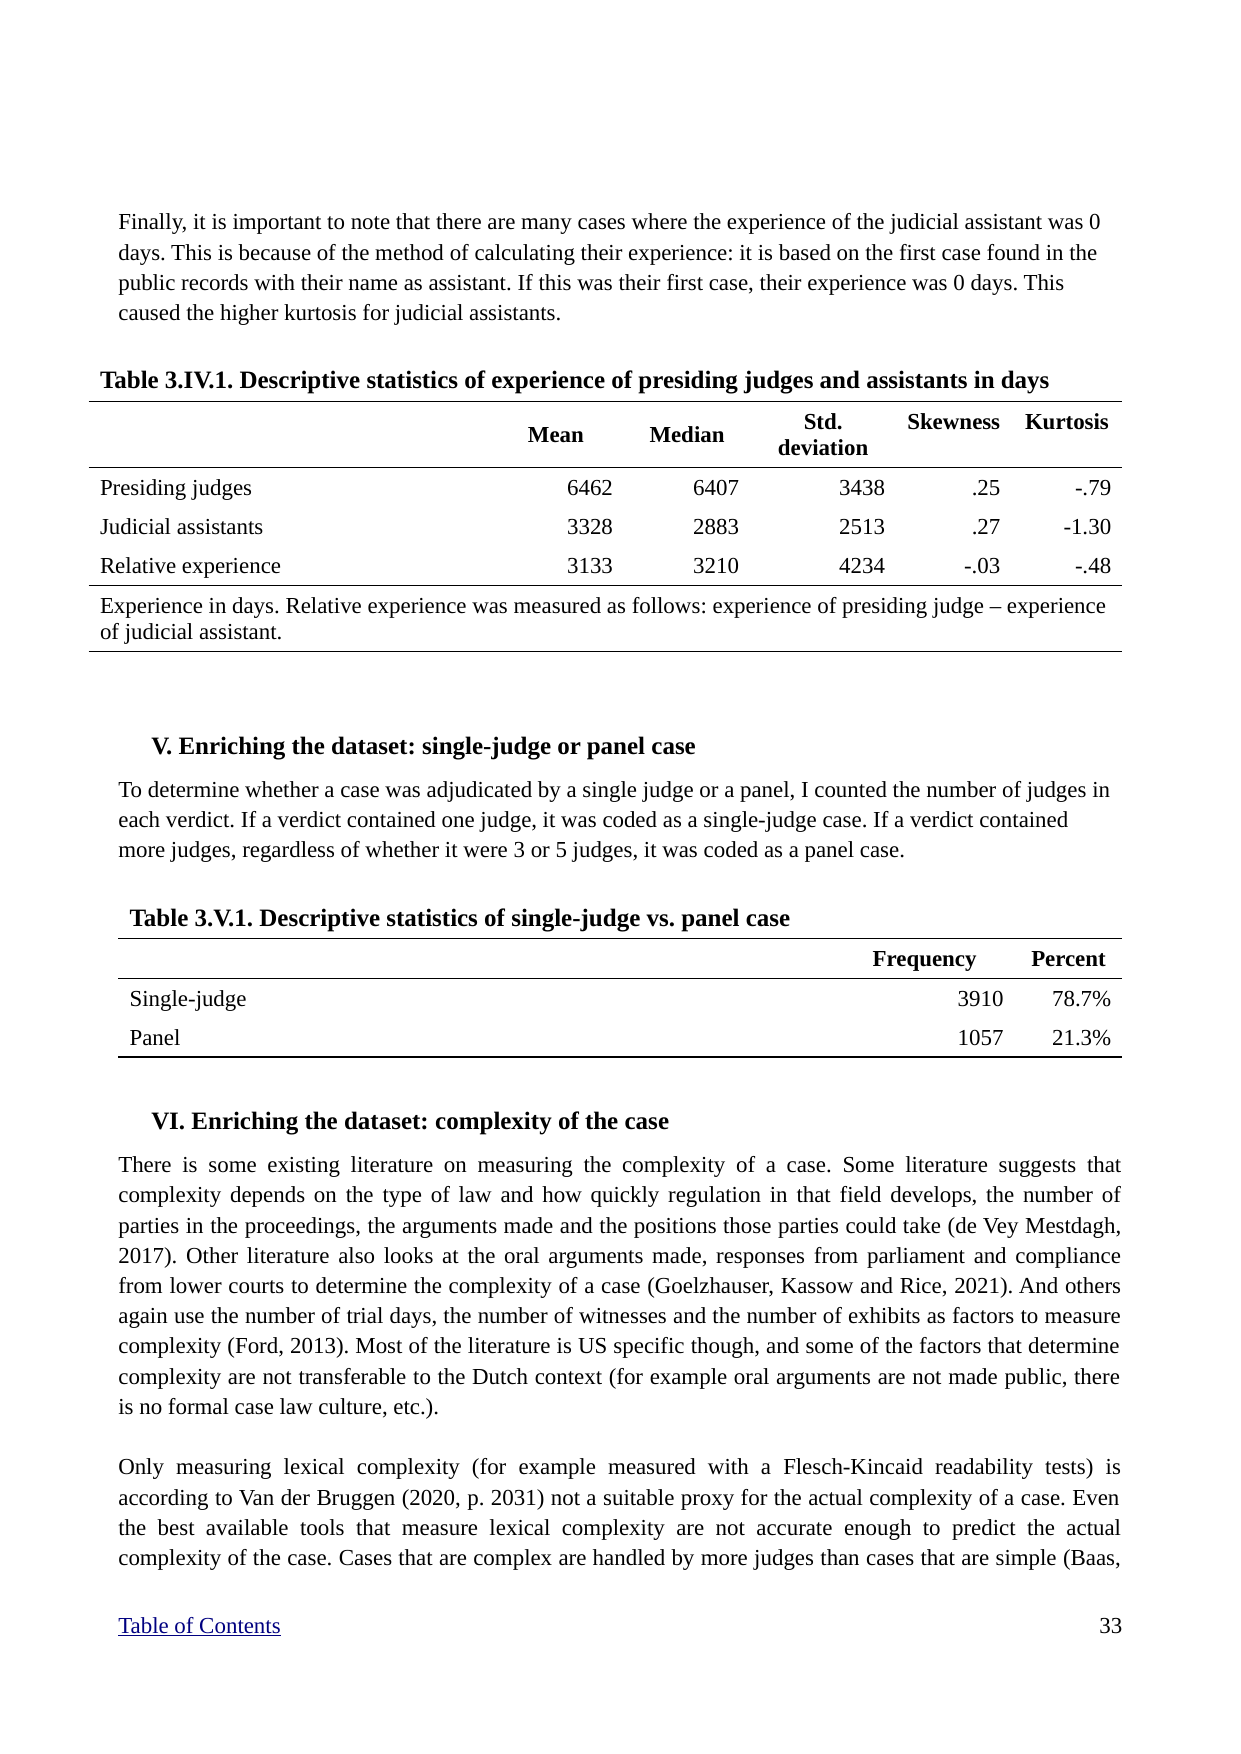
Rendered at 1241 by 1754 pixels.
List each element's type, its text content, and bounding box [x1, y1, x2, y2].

table_cell 3910 [821, 979, 1014, 1018]
table_cell [118, 939, 821, 978]
table_cell -.79 [1011, 468, 1122, 507]
table_cell -.48 [1011, 546, 1122, 584]
table_cell Percent [1014, 939, 1122, 978]
text To determine whether a case was adjudicated by a single judge or a panel, I counted the number of judges in each verdict. If a verdict contained one judge, it was coded as a single-judge case. If a verdict contained more judges, regardless of whether it were 3 or 5 judges, it was coded as a panel case. [118, 776, 1122, 862]
table_cell Panel [118, 1018, 821, 1056]
table_cell Experience in days. Relative experience was measured as follows: experience of presiding judge – experience of judicial assistant. [89, 586, 1122, 651]
text Only measuring lexical complexity (for example measured with a Flesch-Kincaid readability tests) is according to Van der Bruggen (2020, p. 2031) not a suitable proxy for the actual complexity of a case. Even the best available tools that measure lexical complexity are not accurate enough to predict the actual complexity of the case. Cases that are complex are handled by more judges than cases that are simple (Baas, [118, 1453, 1122, 1570]
table_cell .27 [896, 507, 1011, 546]
table_cell Mean [488, 402, 624, 467]
table_cell 3328 [488, 507, 624, 546]
table_cell Single-judge [118, 979, 821, 1018]
table_cell 6462 [488, 468, 624, 507]
table_cell 2883 [624, 507, 750, 546]
subtitle VI. Enriching the dataset: complexity of the case [151, 1106, 1122, 1135]
table_cell Frequency [821, 939, 1014, 978]
table_cell 3438 [750, 468, 896, 507]
table_cell 2513 [750, 507, 896, 546]
table_header Table 3.V.1. Descriptive statistics of single-judge vs. panel case [118, 897, 1122, 938]
table_cell Relative experience [89, 546, 488, 584]
table_cell 3133 [488, 546, 624, 584]
subtitle V. Enriching the dataset: single-judge or panel case [151, 731, 1122, 759]
text There is some existing literature on measuring the complexity of a case. Some literature suggests that complexity depends on the type of law and how quickly regulation in that field develops, the number of parties in the proceedings, the arguments made and the positions those parties could take (de Vey Mestdagh, 2017). Other literature also looks at the oral arguments made, responses from parliament and compliance from lower courts to determine the complexity of a case (Goelzhauser, Kassow and Rice, 2021). And others again use the number of trial days, the number of witnesses and the number of exhibits as factors to measure complexity (Ford, 2013). Most of the literature is US specific though, and some of the factors that determine complexity are not transferable to the Dutch context (for example oral arguments are not made public, there is no formal case law culture, etc.). [118, 1151, 1122, 1419]
table_cell 3210 [624, 546, 750, 584]
table_cell 78.7% [1014, 979, 1122, 1018]
table_cell 21.3% [1014, 1018, 1122, 1056]
table_cell Judicial assistants [89, 507, 488, 546]
table_header Table 3.IV.1. Descriptive statistics of experience of presiding judges and assistants in days [89, 359, 1122, 401]
table_cell -1.30 [1011, 507, 1122, 546]
table_cell 6407 [624, 468, 750, 507]
table_cell [89, 402, 488, 467]
table_cell -.03 [896, 546, 1011, 584]
table_cell 1057 [821, 1018, 1014, 1056]
table_cell 4234 [750, 546, 896, 584]
table_cell Median [624, 402, 750, 467]
table_cell Std. deviation [750, 402, 896, 467]
table_cell Presiding judges [89, 468, 488, 507]
table_cell Skewness [896, 402, 1011, 467]
text Finally, it is important to note that there are many cases where the experience of the judicial assistant was 0 days. This is because of the method of calculating their experience: it is based on the first case found in the public records with their name as assistant. If this was their first case, their experience was 0 days. This caused the higher kurtosis for judicial assistants. [118, 208, 1122, 325]
table_cell Kurtosis [1011, 402, 1122, 467]
table_cell .25 [896, 468, 1011, 507]
